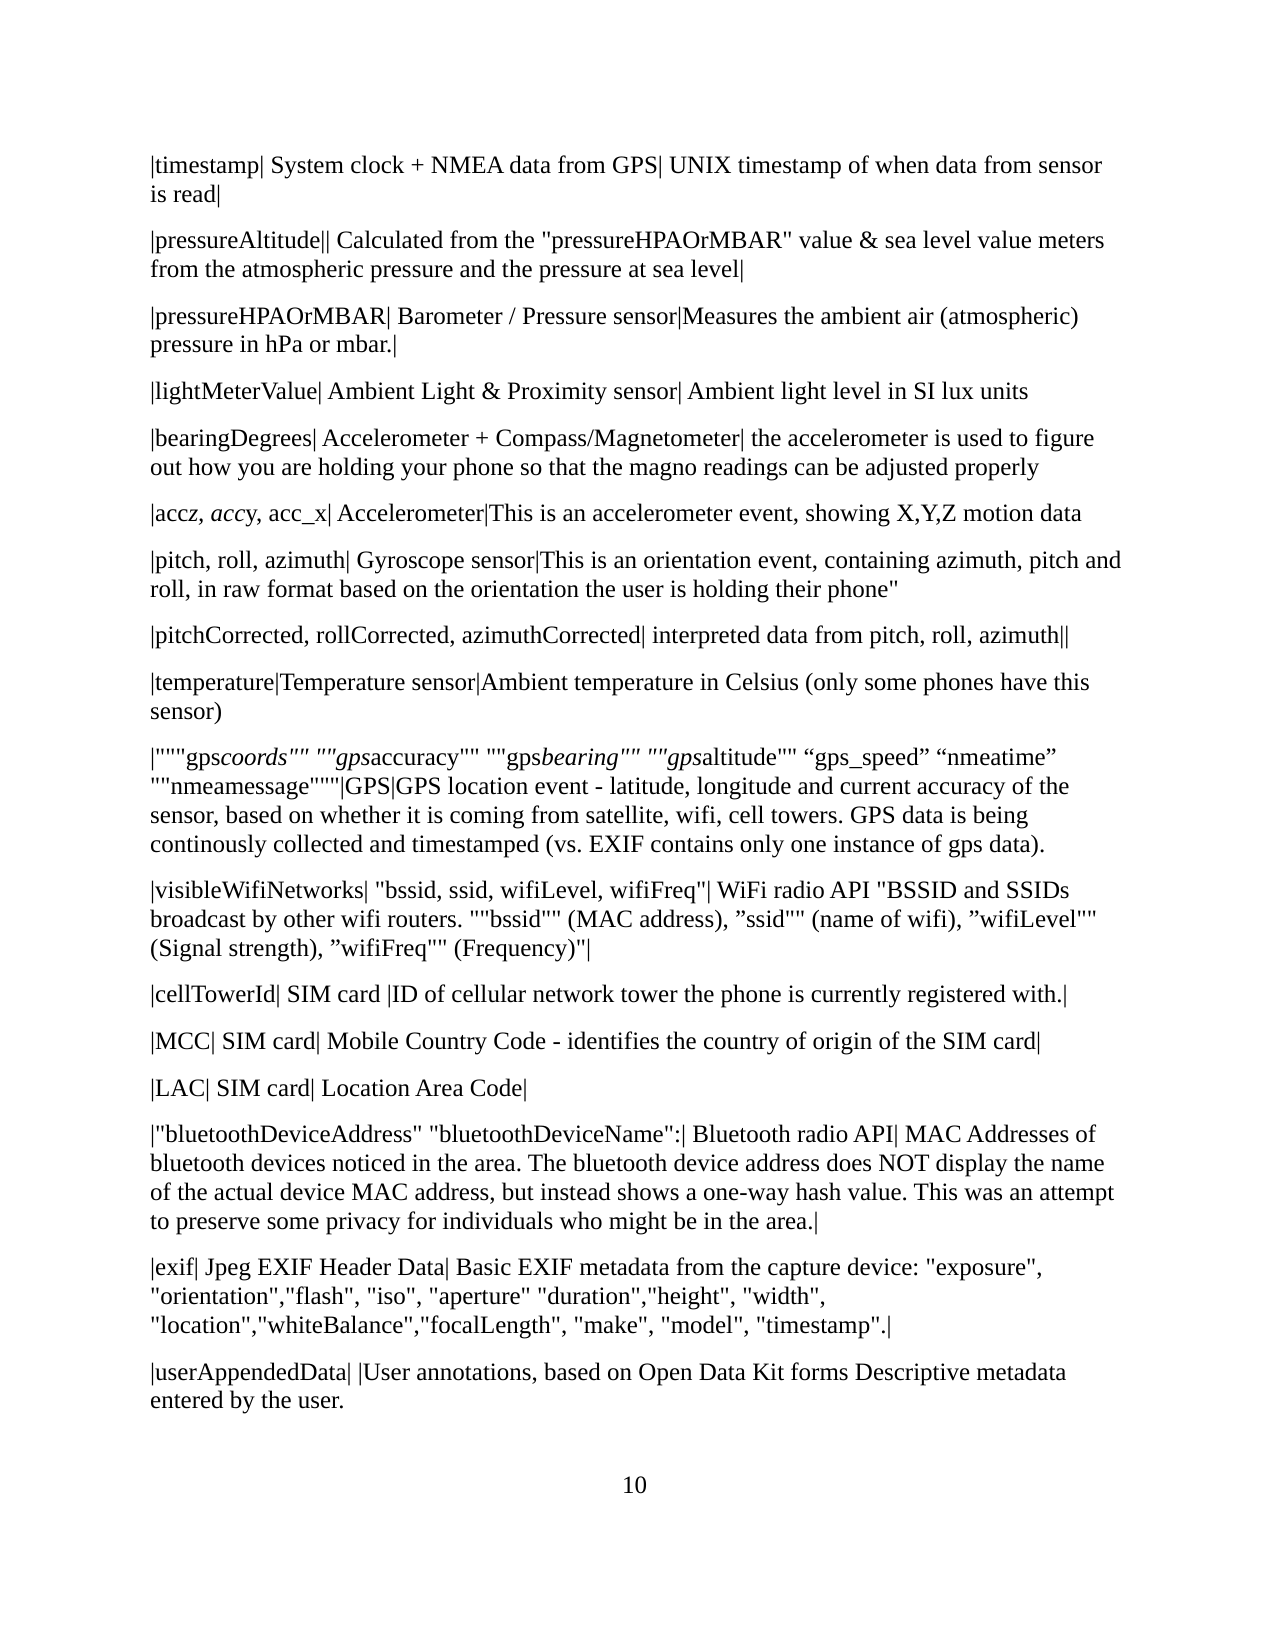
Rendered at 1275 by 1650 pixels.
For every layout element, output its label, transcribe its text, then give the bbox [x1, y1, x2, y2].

text |bearingDegrees| Accelerometer + Compass/Magnetometer| the accelerometer is used to figure out how you are holding your phone so that the magno readings can be adjusted properly [150, 423, 1125, 480]
text |accz, accy, acc_x| Accelerometer|This is an accelerometer event, showing X,Y,Z motion data [150, 498, 1125, 527]
text |pressureHPAOrMBAR| Barometer / Pressure sensor|Measures the ambient air (atmospheric) pressure in hPa or mbar.| [150, 301, 1125, 358]
text |pitchCorrected, rollCorrected, azimuthCorrected| interpreted data from pitch, roll, azimuth|| [150, 620, 1125, 649]
text |exif| Jpeg EXIF Header Data| Basic EXIF metadata from the capture device: "exposure", "orientation","flash", "iso", "aperture" "duration","height", "width", "location","whiteBalance","focalLength", "make", "model", "timestamp".| [150, 1252, 1125, 1339]
text |timestamp| System clock + NMEA data from GPS| UNIX timestamp of when data from sensor is read| [150, 150, 1125, 207]
text |pitch, roll, azimuth| Gyroscope sensor|This is an orientation event, containing azimuth, pitch and roll, in raw format based on the orientation the user is holding their phone" [150, 545, 1125, 602]
text |"bluetoothDeviceAddress" "bluetoothDeviceName":| Bluetooth radio API| MAC Addresses of bluetooth devices noticed in the area. The bluetooth device address does NOT display the name of the actual device MAC address, but instead shows a one-way hash value. This was an attempt to preserve some privacy for individuals who might be in the area.| [150, 1119, 1125, 1234]
text |userAppendedData| |User annotations, based on Open Data Kit forms Descriptive metadata entered by the user. [150, 1357, 1125, 1414]
text |LAC| SIM card| Location Area Code| [150, 1073, 1125, 1102]
text |temperature|Temperature sensor|Ambient temperature in Celsius (only some phones have this sensor) [150, 667, 1125, 724]
text |cellTowerId| SIM card |ID of cellular network tower the phone is currently registered with.| [150, 979, 1125, 1008]
text |"""gpscoords"" ""gpsaccuracy"" ""gpsbearing"" ""gpsaltitude"" “gps_speed” “nmeatime” ""nmeamessage"""|GPS|GPS location event - latitude, longitude and current accuracy of the sensor, based on whether it is coming from satellite, wifi, cell towers. GPS data is being continously collected and timestamped (vs. EXIF contains only one instance of gps data). [150, 742, 1125, 857]
text |visibleWifiNetworks| "bssid, ssid, wifiLevel, wifiFreq"| WiFi radio API "BSSID and SSIDs broadcast by other wifi routers. ""bssid"" (MAC address), ”ssid"" (name of wifi), ”wifiLevel"" (Signal strength), ”wifiFreq"" (Frequency)"| [150, 875, 1125, 962]
text |lightMeterValue| Ambient Light & Proximity sensor| Ambient light level in SI lux units [150, 376, 1125, 405]
text |MCC| SIM card| Mobile Country Code - identifies the country of origin of the SIM card| [150, 1026, 1125, 1055]
text |pressureAltitude|| Calculated from the "pressureHPAOrMBAR" value & sea level value meters from the atmospheric pressure and the pressure at sea level| [150, 225, 1125, 283]
